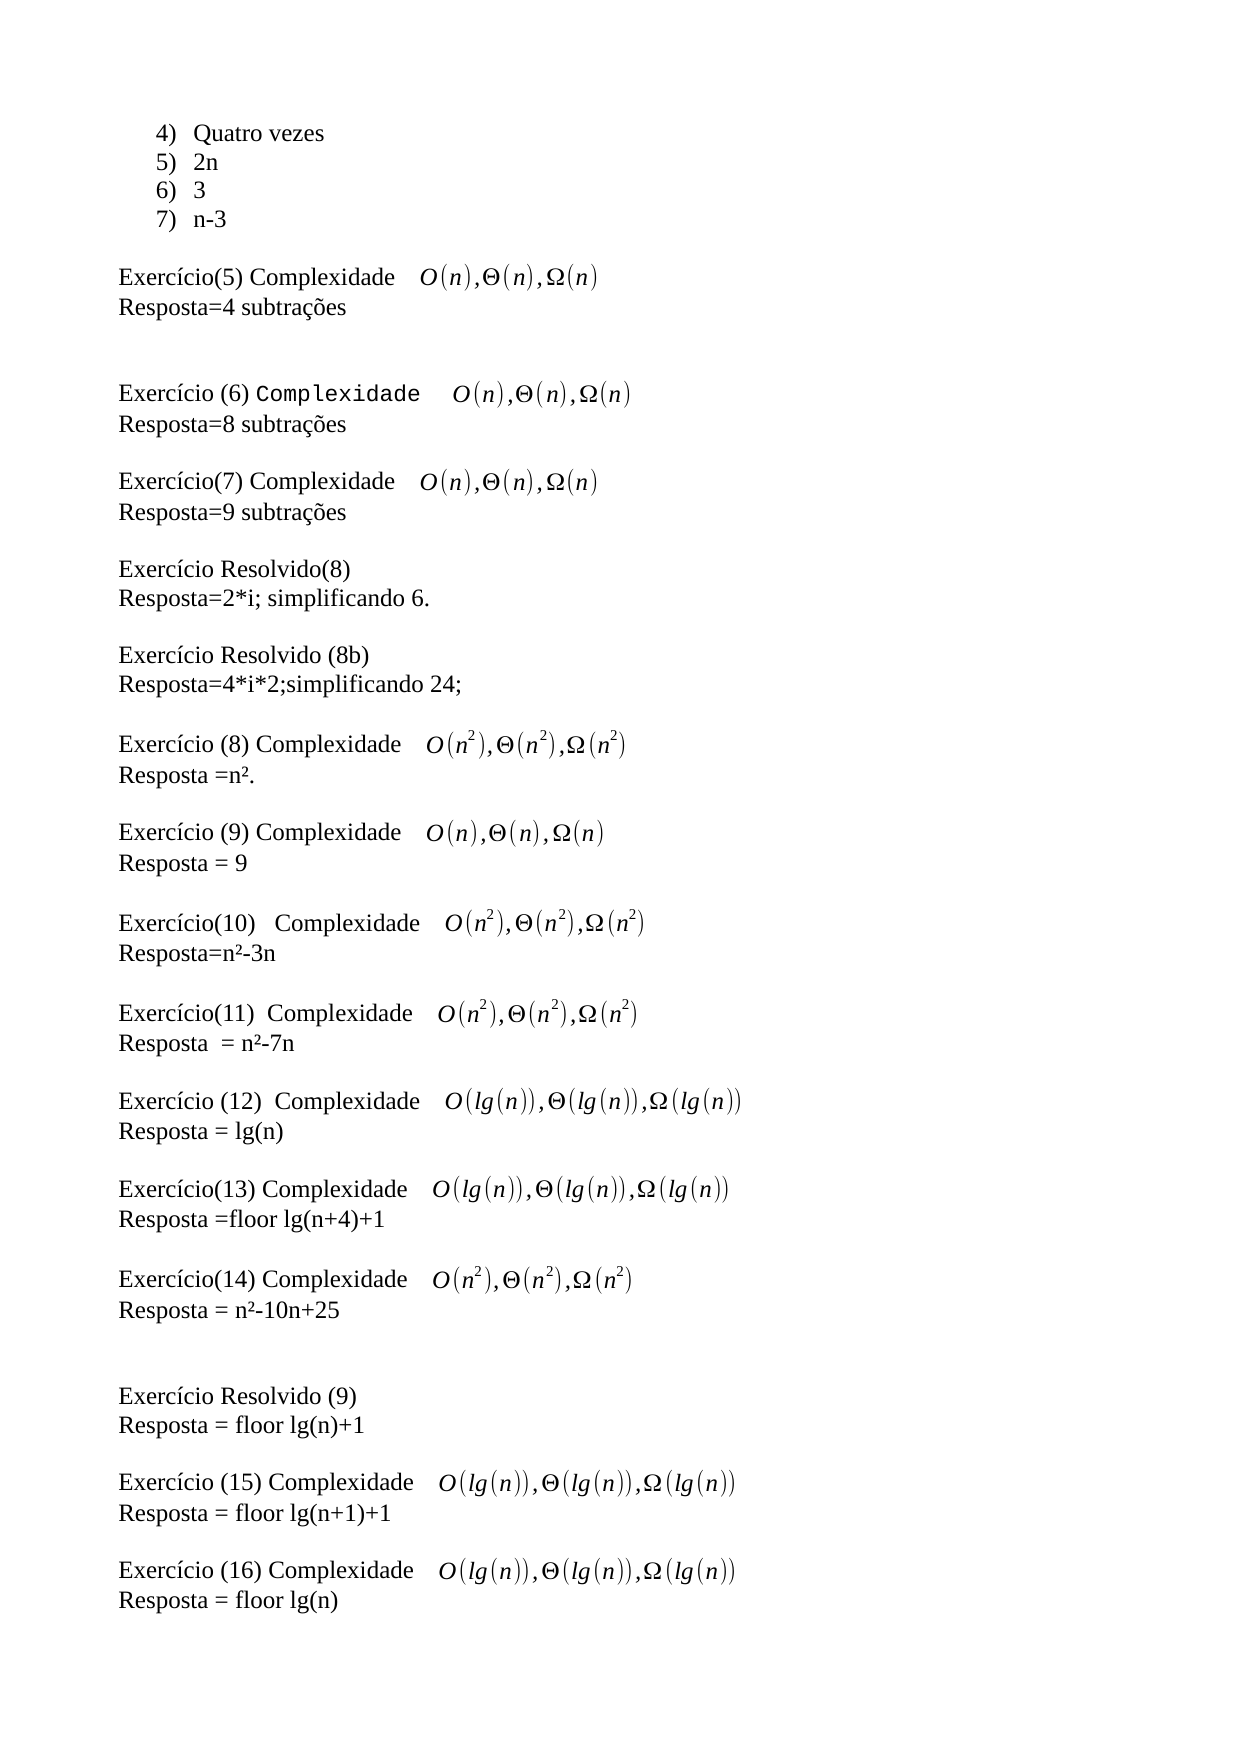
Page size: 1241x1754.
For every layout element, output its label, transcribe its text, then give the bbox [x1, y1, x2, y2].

list 2n [156, 147, 1122, 176]
text Resposta=4 subtrações [118, 292, 1122, 321]
text Exercício (8) Complexidade [118, 727, 1122, 760]
text Exercício(10) Complexidade [118, 905, 1122, 938]
text Resposta = floor lg(n+1)+1 [118, 1498, 1122, 1526]
text Exercício Resolvido (9) [118, 1381, 1122, 1410]
text Resposta=2*i; simplificando 6. [118, 583, 1122, 612]
text Resposta=8 subtrações [118, 409, 1122, 438]
text Resposta=9 subtrações [118, 497, 1122, 526]
text Exercício(13) Complexidade [118, 1174, 1122, 1204]
text Exercício(7) Complexidade [118, 466, 1122, 497]
text Exercício (15) Complexidade [118, 1467, 1122, 1498]
list Quatro vezes [156, 118, 1122, 147]
list n-3 [156, 204, 1122, 233]
text Resposta =n². [118, 760, 1122, 788]
text Resposta = floor lg(n) [118, 1586, 1122, 1614]
text Exercício (6) Complexidade [118, 378, 1122, 409]
text Resposta = n²-10n+25 [118, 1295, 1122, 1323]
text Resposta =floor lg(n+4)+1 [118, 1204, 1122, 1233]
text Resposta=n²-3n [118, 938, 1122, 967]
text Resposta=4*i*2;simplificando 24; [118, 669, 1122, 698]
text Exercício(14) Complexidade [118, 1262, 1122, 1295]
text Exercício (12) Complexidade [118, 1086, 1122, 1116]
list 3 [156, 176, 1122, 204]
text Resposta = floor lg(n)+1 [118, 1410, 1122, 1438]
text Exercício Resolvido (8b) [118, 641, 1122, 669]
text Exercício(5) Complexidade [118, 262, 1122, 292]
text Exercício(11) Complexidade [118, 996, 1122, 1028]
text Resposta = lg(n) [118, 1116, 1122, 1145]
text Exercício (9) Complexidade [118, 817, 1122, 848]
text Resposta = 9 [118, 848, 1122, 876]
text Exercício (16) Complexidade [118, 1555, 1122, 1586]
text Exercício Resolvido(8) [118, 554, 1122, 583]
text Resposta = n²-7n [118, 1028, 1122, 1057]
